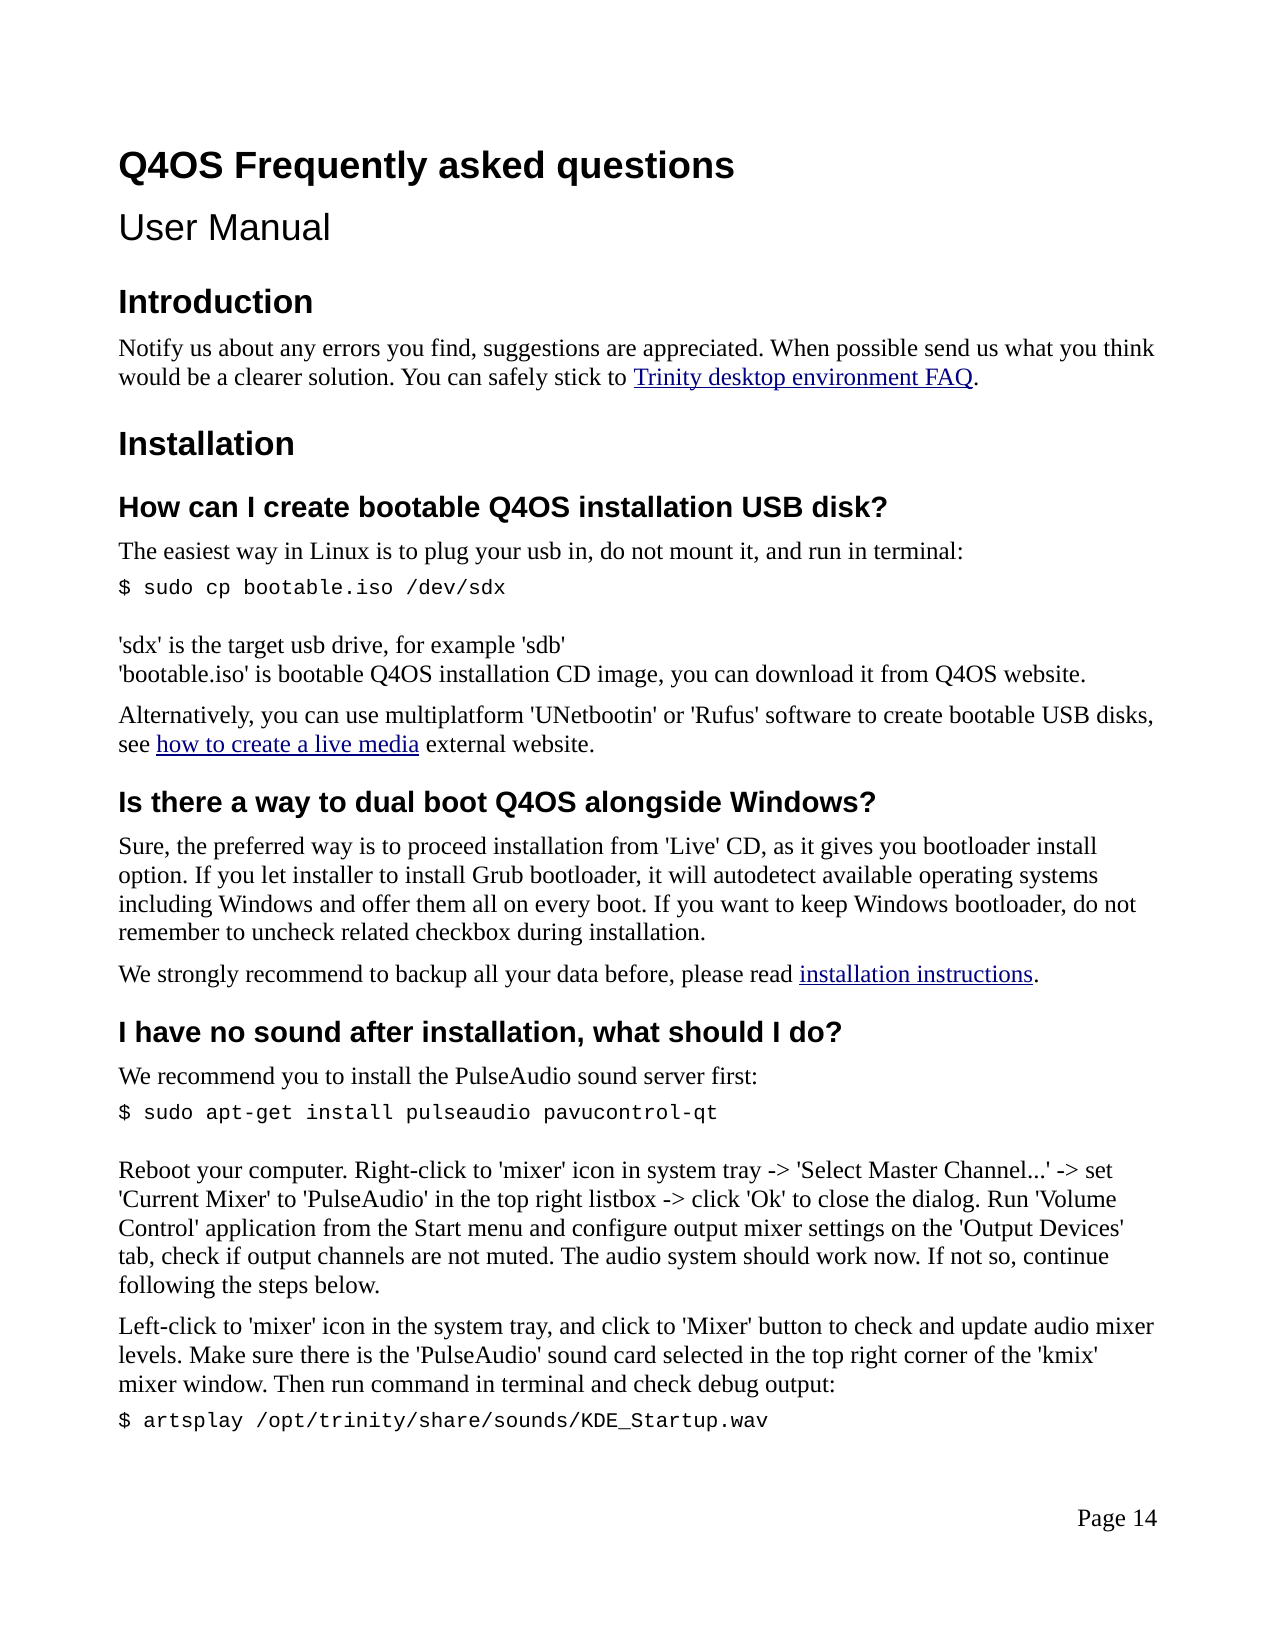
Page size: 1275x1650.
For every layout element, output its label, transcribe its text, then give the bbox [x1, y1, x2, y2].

text $ artsplay /opt/trinity/share/sounds/KDE_Startup.wav [118, 1410, 1157, 1434]
text Alternatively, you can use multiplatform 'UNetbootin' or 'Rufus' software to create bootable USB disks, see how to create a live media external website. [118, 700, 1157, 758]
text Sure, the preferred way is to proceed installation from 'Live' CD, as it gives you bootloader install option. If you let installer to install Grub bootloader, it will autodetect available operating systems including Windows and offer them all on every boot. If you want to keep Windows bootloader, do not remember to uncheck related checkbox during installation. [118, 831, 1157, 946]
text The easiest way in Linux is to plug your usb in, do not mount it, and run in terminal: [118, 536, 1157, 565]
text Reboot your computer. Right-click to 'mixer' icon in system tray -> 'Select Master Channel...' -> set 'Current Mixer' to 'PulseAudio' in the top right listbox -> click 'Ok' to close the dialog. Run 'Volume Control' application from the Start menu and configure output mixer settings on the 'Output Devices' tab, check if output channels are not muted. The audio system should work now. If not so, continue following the steps below. [118, 1155, 1157, 1299]
subtitle Installation [118, 424, 1157, 463]
subtitle I have no sound after installation, what should I do? [118, 1014, 1157, 1048]
text 'sdx' is the target usb drive, for example 'sdb' 'bootable.iso' is bootable Q4OS installation CD image, you can download it from Q4OS website. [118, 630, 1157, 688]
text $ sudo apt-get install pulseaudio pavucontrol-qt [118, 1102, 1157, 1126]
text We strongly recommend to backup all your data before, please read installation instructions. [118, 959, 1157, 987]
subtitle Introduction [118, 282, 1157, 321]
text $ sudo cp bootable.iso /dev/sdx [118, 577, 1157, 601]
subtitle Is there a way to dual boot Q4OS alongside Windows? [118, 785, 1157, 819]
subtitle How can I create bootable Q4OS installation USB disk? [118, 490, 1157, 523]
text We recommend you to install the PulseAudio sound server first: [118, 1061, 1157, 1089]
subtitle Q4OS Frequently asked questions [118, 143, 1157, 187]
subtitle User Manual [118, 206, 1157, 249]
text Left-click to 'mixer' icon in the system tray, and click to 'Mixer' button to check and update audio mixer levels. Make sure there is the 'PulseAudio' sound card selected in the top right corner of the 'kmix' mixer window. Then run command in terminal and check debug output: [118, 1311, 1157, 1398]
text Notify us about any errors you find, suggestions are appreciated. When possible send us what you think would be a clearer solution. You can safely stick to Trinity desktop environment FAQ. [118, 333, 1157, 391]
